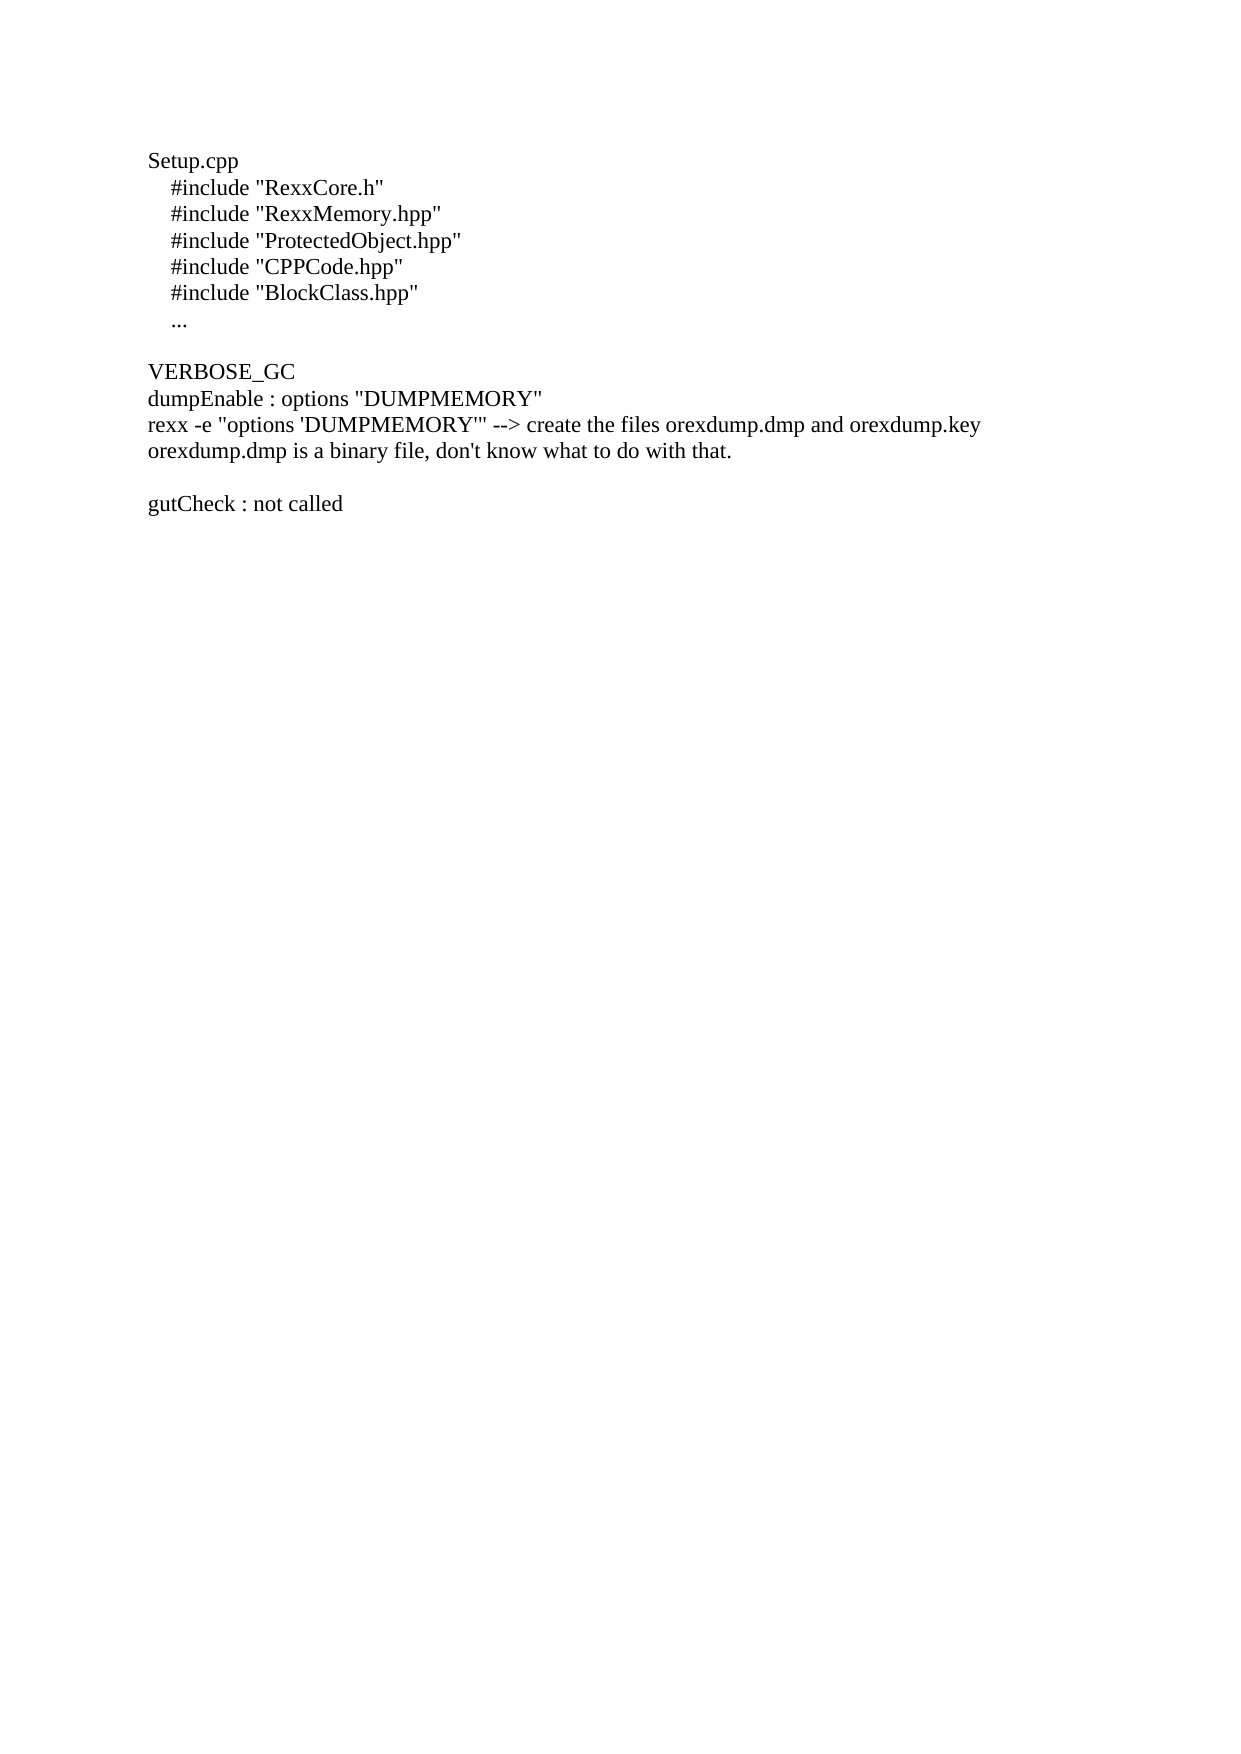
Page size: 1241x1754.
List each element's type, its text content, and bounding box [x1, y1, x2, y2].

text ... [148, 306, 1093, 332]
text orexdump.dmp is a binary file, don't know what to do with that. [148, 437, 1093, 464]
text #include "RexxCore.h" [148, 174, 1093, 200]
text #include "BlockClass.hpp" [148, 279, 1093, 306]
text gutCheck : not called [148, 490, 1093, 517]
text #include "CPPCode.hpp" [148, 253, 1093, 279]
text dumpEnable : options "DUMPMEMORY" [148, 385, 1093, 411]
text rexx -e "options 'DUMPMEMORY'" --> create the files orexdump.dmp and orexdump.key [148, 411, 1093, 437]
text #include "RexxMemory.hpp" [148, 200, 1093, 227]
text VERBOSE_GC [148, 358, 1093, 385]
text Setup.cpp [148, 148, 1093, 174]
text #include "ProtectedObject.hpp" [148, 227, 1093, 253]
